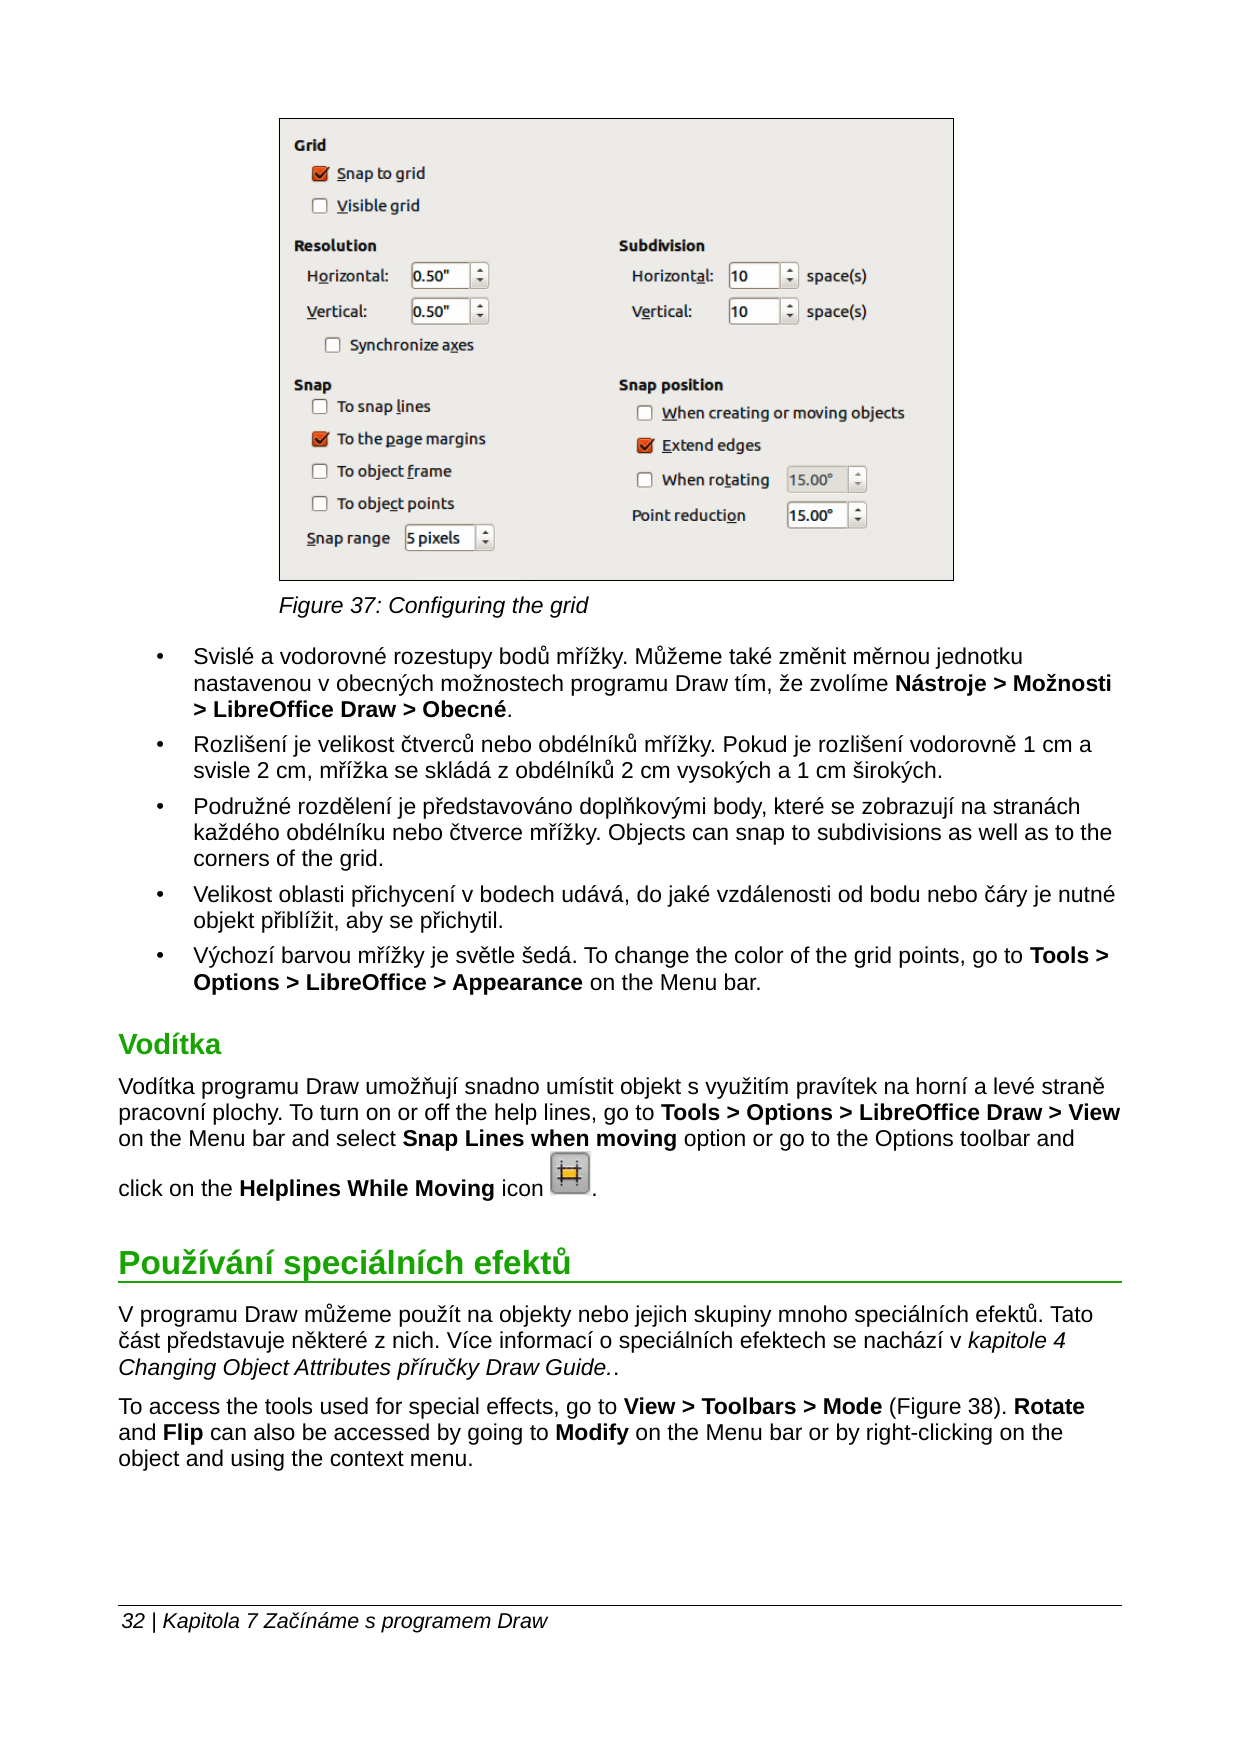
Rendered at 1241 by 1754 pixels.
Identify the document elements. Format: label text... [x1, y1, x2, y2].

subtitle Používání speciálních efektů [118, 1243, 1122, 1281]
picture [550, 1151, 592, 1196]
text Figure 37: Configuring the grid [278, 592, 962, 618]
list Velikost oblasti přichycení v bodech udává, do jaké vzdálenosti od bodu nebo čáry je nutné objekt přiblížit, aby se přichytil. [156, 881, 1122, 933]
subtitle Vodítka [118, 1027, 1122, 1061]
text V programu Draw můžeme použít na objekty nebo jejich skupiny mnoho speciálních efektů. Tato část představuje některé z nich. Více informací o speciálních efektech se nachází v kapitole 4 Changing Object Attributes příručky Draw Guide.. [118, 1301, 1122, 1380]
picture [280, 119, 953, 580]
list Výchozí barvou mřížky je světle šedá. To change the color of the grid points, go to Tools > Options > LibreOffice > Appearance on the Menu bar. [156, 942, 1122, 995]
list Rozlišení je velikost čtverců nebo obdélníků mřížky. Pokud je rozlišení vodorovně 1 cm a svisle 2 cm, mřížka se skládá z obdélníků 2 cm vysokých a 1 cm širokých. [156, 731, 1122, 784]
text Vodítka programu Draw umožňují snadno umístit objekt s využitím pravítek na horní a levé straně pracovní plochy. To turn on or off the help lines, go to Tools > Options > LibreOffice Draw > View on the Menu bar and select Snap Lines when moving option or go to the Options toolbar and click on the Helplines While Moving icon . [118, 1073, 1122, 1201]
list Podružné rozdělení je představováno doplňkovými body, které se zobrazují na stranách každého obdélníku nebo čtverce mřížky. Objects can snap to subdivisions as well as to the corners of the grid. [156, 793, 1122, 872]
list Svislé a vodorovné rozestupy bodů mřížky. Můžeme také změnit měrnou jednotku nastavenou v obecných možnostech programu Draw tím, že zvolíme Nástroje > Možnosti > LibreOffice Draw > Obecné. [156, 643, 1122, 722]
text To access the tools used for special effects, go to View > Toolbars > Mode (Figure 38). Rotate and Flip can also be accessed by going to Modify on the Menu bar or by right-clicking on the object and using the context menu. [118, 1393, 1122, 1472]
